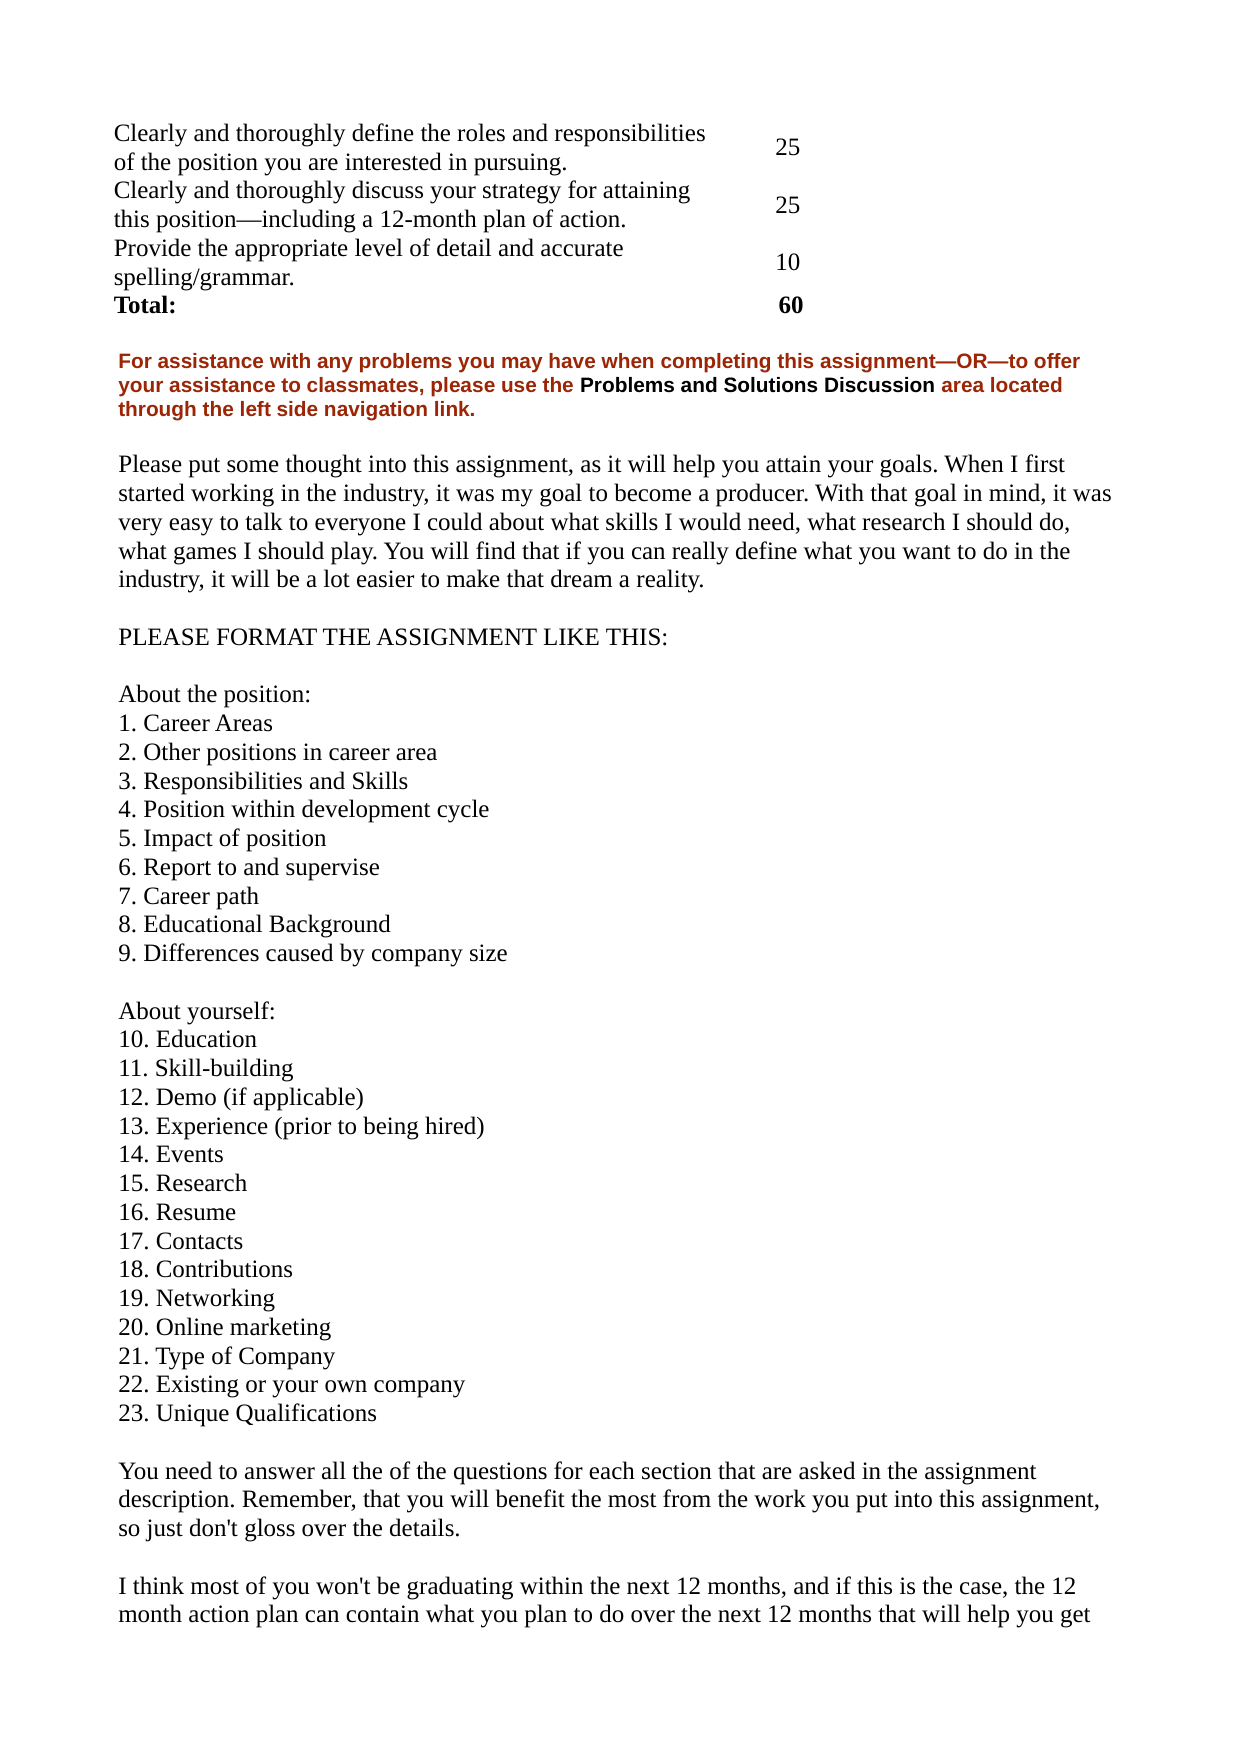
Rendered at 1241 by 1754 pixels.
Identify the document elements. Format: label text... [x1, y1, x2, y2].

text Please put some thought into this assignment, as it will help you attain your goals. When I first started working in the industry, it was my goal to become a producer. With that goal in mind, it was very easy to talk to everyone I could about what skills I would need, what research I should do, what games I should play. You will find that if you can really define what you want to do in the industry, it will be a lot easier to make that dream a reality. PLEASE FORMAT THE ASSIGNMENT LIKE THIS: About the position: 1. Career Areas 2. Other positions in career area 3. Responsibilities and Skills 4. Position within development cycle 5. Impact of position 6. Report to and supervise 7. Career path 8. Educational Background 9. Differences caused by company size About yourself: 10. Education 11. Skill-building 12. Demo (if applicable) 13. Experience (prior to being hired) 14. Events 15. Research 16. Resume 17. Contacts 18. Contributions 19. Networking 20. Online marketing 21. Type of Company 22. Existing or your own company 23. Unique Qualifications You need to answer all the of the questions for each section that are asked in the assignment description. Remember, that you will benefit the most from the work you put into this assignment, so just don't gloss over the details. I think most of you won't be graduating within the next 12 months, and if this is the case, the 12 month action plan can contain what you plan to do over the next 12 months that will help you get [118, 449, 1122, 1628]
table_cell Total: [114, 291, 724, 319]
table_cell Clearly and thoroughly define the roles and responsibilities of the position you are interested in pursuing. [114, 118, 724, 176]
text For assistance with any problems you may have when completing this assignment—OR—to offer your assistance to classmates, please use the Problems and Solutions Discussion area located through the left side navigation link. [118, 348, 1122, 420]
table_cell 10 [724, 233, 857, 291]
table_cell Clearly and thoroughly discuss your strategy for attaining this position—including a 12-month plan of action. [114, 176, 724, 233]
table_cell 25 [724, 176, 857, 233]
table_cell 25 [724, 118, 857, 176]
table_cell Provide the appropriate level of detail and accurate spelling/grammar. [114, 233, 724, 291]
table_cell 60 [724, 291, 857, 319]
